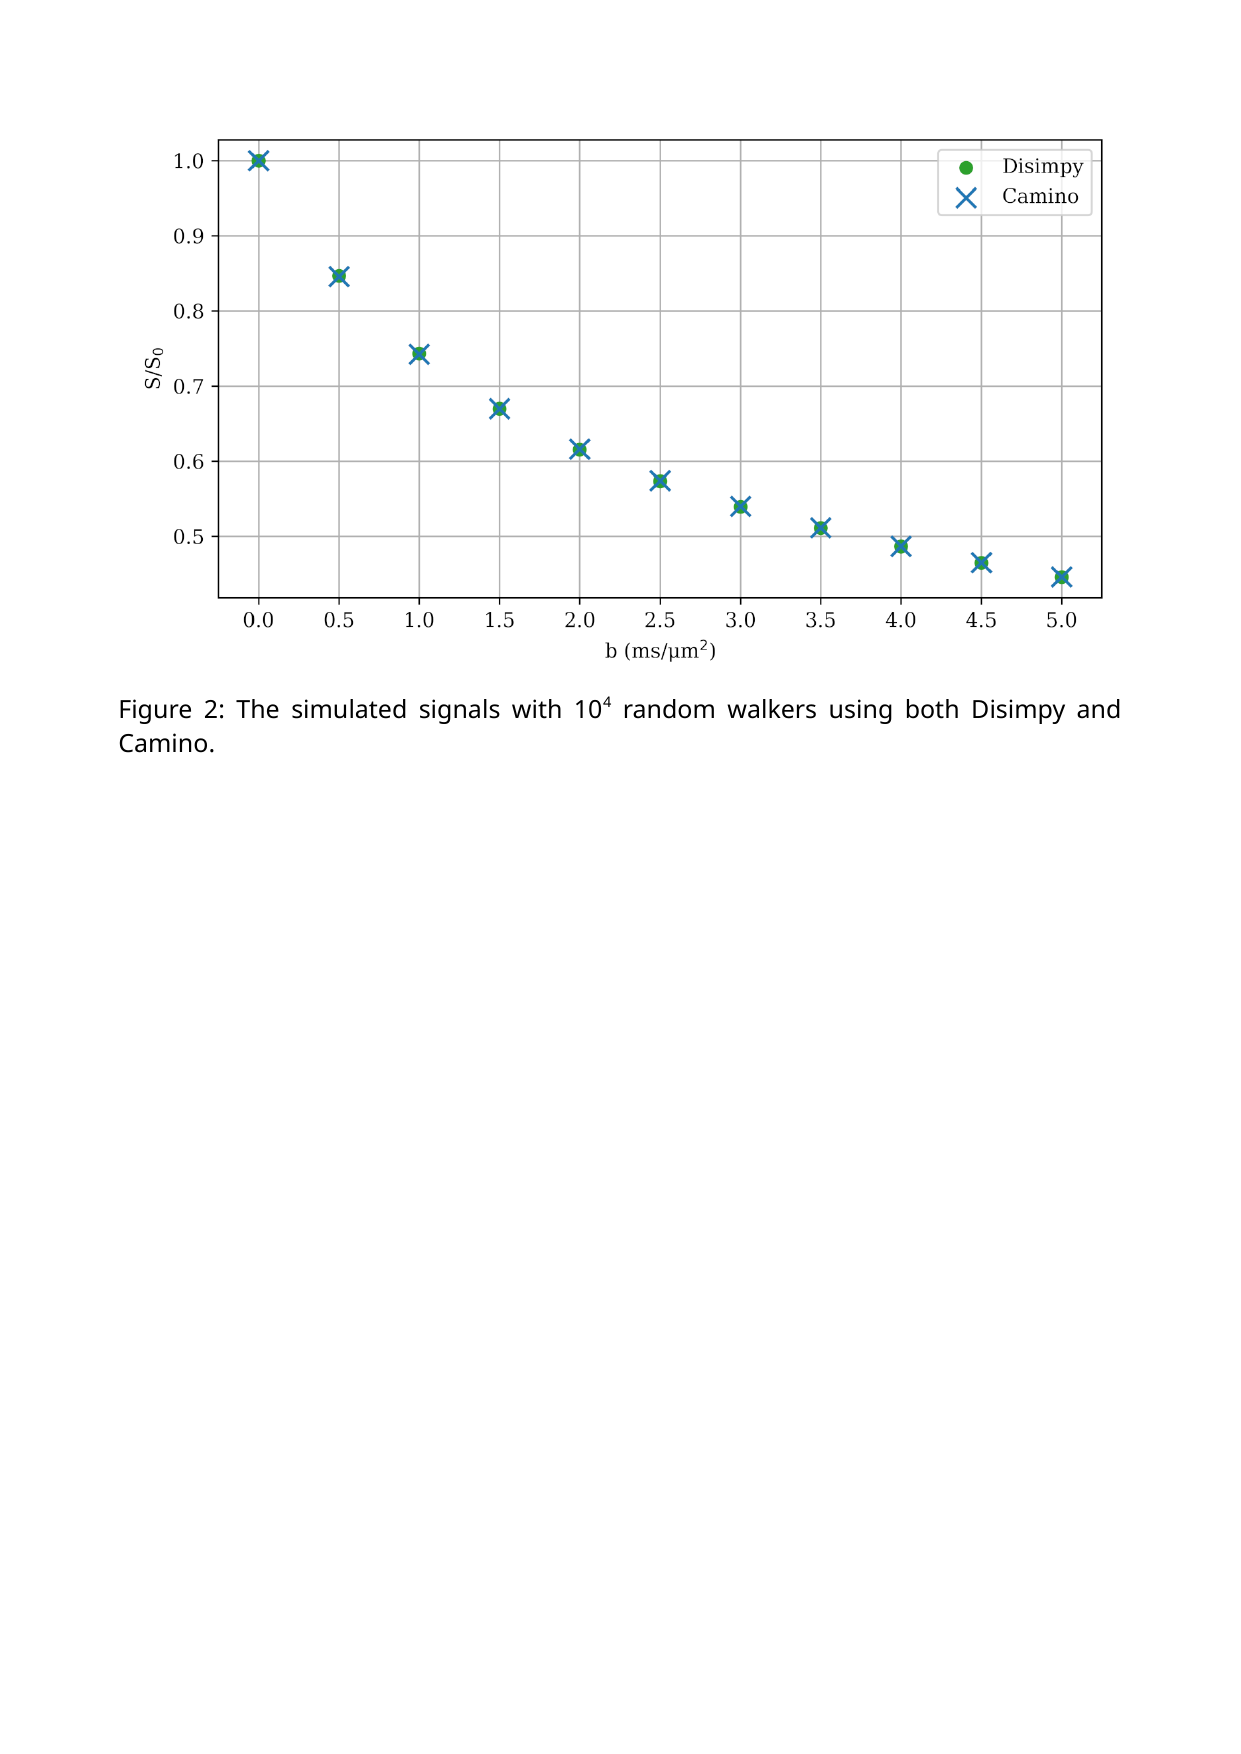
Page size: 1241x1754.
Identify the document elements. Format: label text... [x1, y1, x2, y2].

text Figure 2: The simulated signals with 104 random walkers using both Disimpy and Camino. [118, 692, 1122, 760]
picture [118, 118, 1123, 692]
